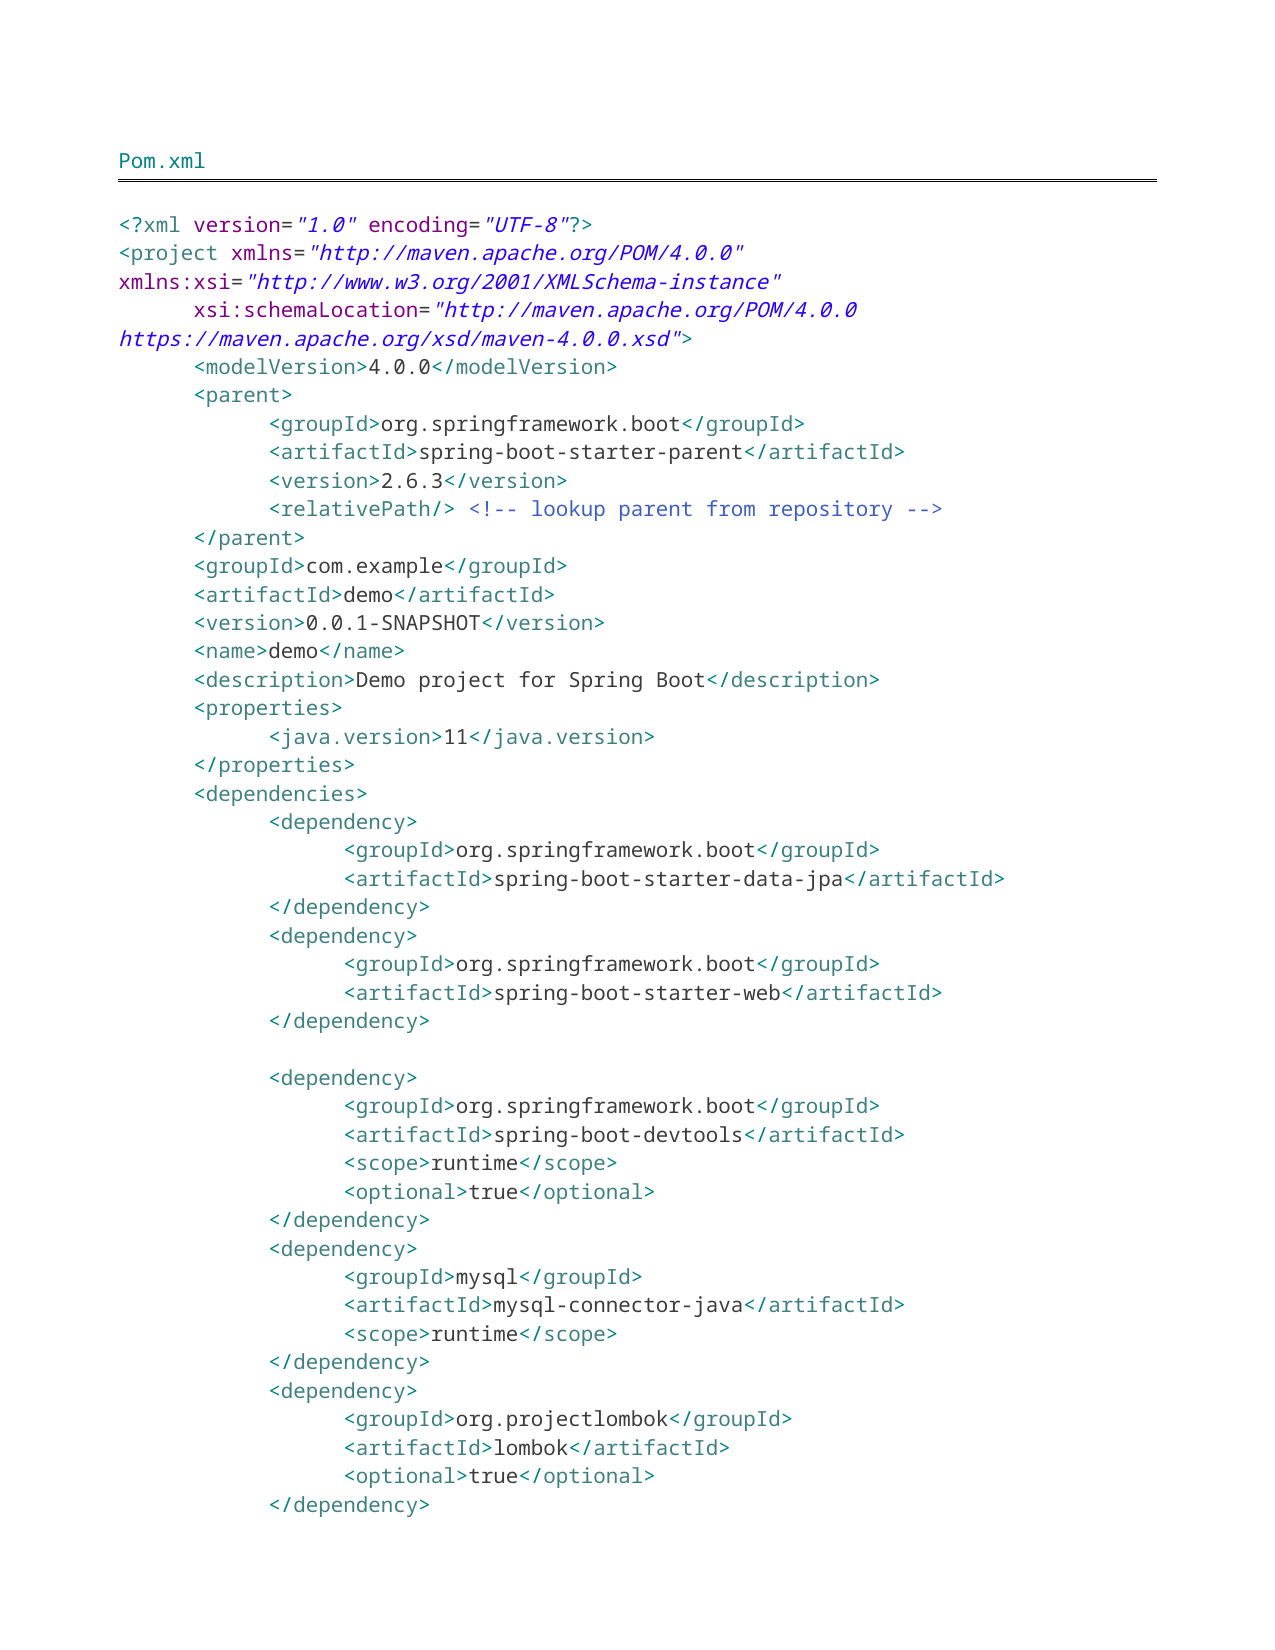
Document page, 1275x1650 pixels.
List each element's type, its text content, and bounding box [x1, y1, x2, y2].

text <java.version>11</java.version> [118, 722, 1157, 750]
text </dependency> [118, 1205, 1157, 1234]
text <groupId>org.springframework.boot</groupId> [118, 1092, 1157, 1120]
text <artifactId>lombok</artifactId> [118, 1433, 1157, 1461]
text <version>2.6.3</version> [118, 466, 1157, 494]
text </properties> [118, 750, 1157, 779]
text <dependency> [118, 807, 1157, 836]
text <dependency> [118, 1234, 1157, 1262]
text <artifactId>mysql-connector-java</artifactId> [118, 1291, 1157, 1319]
text <groupId>org.projectlombok</groupId> [118, 1404, 1157, 1433]
text </dependency> [118, 1006, 1157, 1035]
text <optional>true</optional> [118, 1177, 1157, 1205]
text <optional>true</optional> [118, 1461, 1157, 1490]
text <artifactId>spring-boot-starter-parent</artifactId> [118, 437, 1157, 466]
text <scope>runtime</scope> [118, 1148, 1157, 1177]
text <artifactId>spring-boot-devtools</artifactId> [118, 1120, 1157, 1148]
text </dependency> [118, 892, 1157, 921]
text <parent> [118, 381, 1157, 409]
text <dependency> [118, 1376, 1157, 1404]
text <properties> [118, 693, 1157, 722]
text <dependency> [118, 921, 1157, 949]
text <groupId>mysql</groupId> [118, 1262, 1157, 1291]
text <relativePath/> <!-- lookup parent from repository --> [118, 494, 1157, 523]
text <artifactId>spring-boot-starter-data-jpa</artifactId> [118, 864, 1157, 892]
text <dependency> [118, 1063, 1157, 1092]
text Pom.xml [118, 147, 1157, 179]
text </parent> [118, 523, 1157, 551]
text <modelVersion>4.0.0</modelVersion> [118, 352, 1157, 381]
text <artifactId>demo</artifactId> [118, 580, 1157, 608]
text <version>0.0.1-SNAPSHOT</version> [118, 608, 1157, 637]
text <artifactId>spring-boot-starter-web</artifactId> [118, 978, 1157, 1006]
text xsi:schemaLocation="http://maven.apache.org/POM/4.0.0 https://maven.apache.org/xsd/maven-4.0.0.xsd"> [118, 295, 1157, 352]
text </dependency> [118, 1490, 1157, 1518]
text <name>demo</name> [118, 637, 1157, 665]
text <description>Demo project for Spring Boot</description> [118, 665, 1157, 693]
text <dependencies> [118, 779, 1157, 807]
text <groupId>org.springframework.boot</groupId> [118, 949, 1157, 978]
text <project xmlns="http://maven.apache.org/POM/4.0.0" xmlns:xsi="http://www.w3.org/2001/XMLSchema-instance" [118, 238, 1157, 295]
text <groupId>org.springframework.boot</groupId> [118, 409, 1157, 437]
text </dependency> [118, 1347, 1157, 1376]
text <groupId>org.springframework.boot</groupId> [118, 836, 1157, 864]
text <?xml version="1.0" encoding="UTF-8"?> [118, 210, 1157, 238]
text <groupId>com.example</groupId> [118, 551, 1157, 580]
text <scope>runtime</scope> [118, 1319, 1157, 1347]
